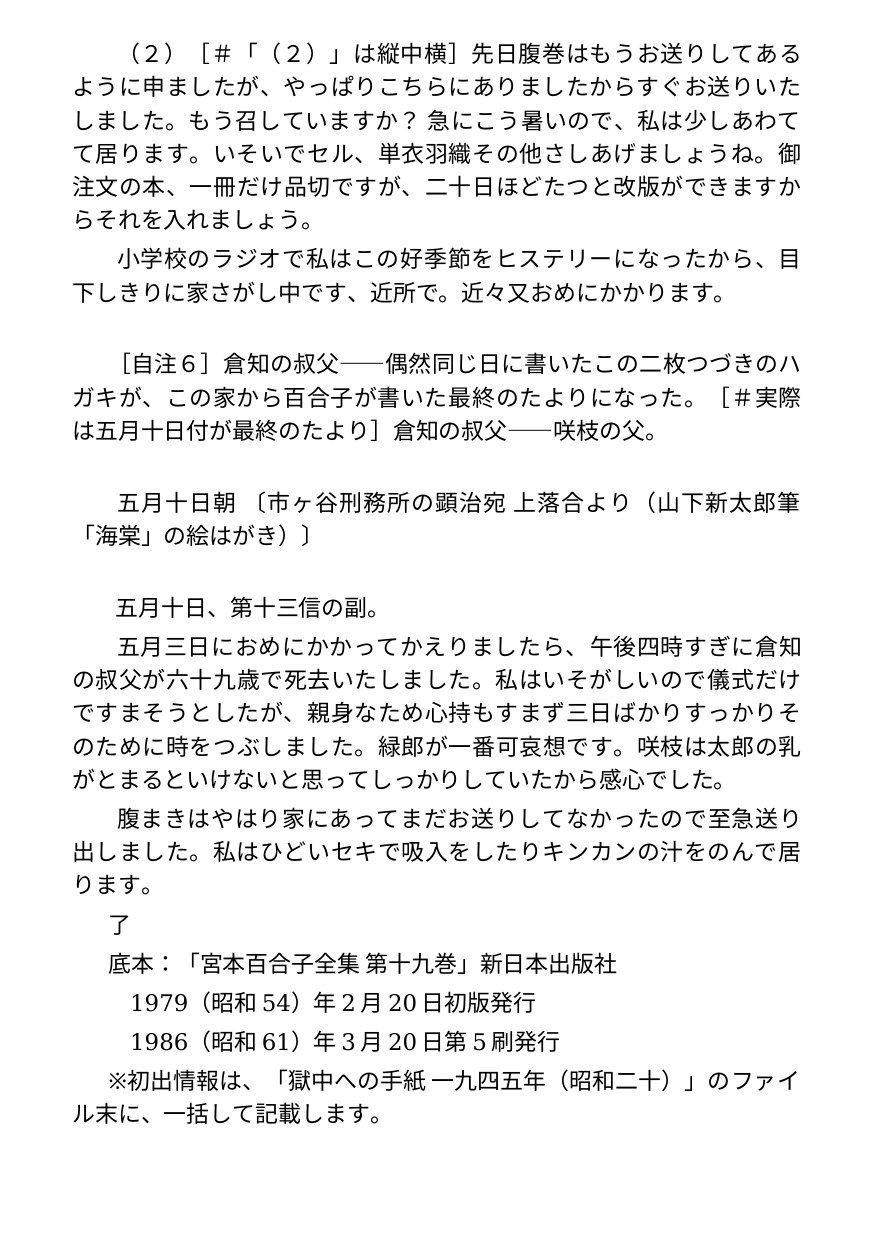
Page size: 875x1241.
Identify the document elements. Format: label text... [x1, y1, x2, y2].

text ※初出情報は、「獄中への手紙 一九四五年（昭和二十）」のファイル末に、一括して記載します。 [72, 1063, 802, 1129]
text 腹まきはやはり家にあってまだお送りしてなかったので至急送り出しました。私はひどいセキで吸入をしたりキンカンの汁をのんで居ります。 [72, 801, 802, 901]
text 1979（昭和54）年2月20日初版発行 [72, 985, 802, 1018]
text 五月十日朝 〔市ヶ谷刑務所の顕治宛 上落合より（山下新太郎筆「海棠」の絵はがき）〕 [72, 484, 802, 551]
text （２）［＃「（２）」は縦中横］先日腹巻はもうお送りしてあるように申ましたが、やっぱりこちらにありましたからすぐお送りいたしました。もう召していますか？ 急にこう暑いので、私は少しあわてて居ります。いそいでセル、単衣羽織その他さしあげましょうね。御注文の本、一冊だけ品切ですが、二十日ほどたつと改版ができますからそれを入れましょう。 [72, 36, 802, 235]
text 底本：「宮本百合子全集 第十九巻」新日本出版社 [72, 946, 802, 979]
text 小学校のラジオで私はこの好季節をヒステリーになったから、目下しきりに家さがし中です、近所で。近々又おめにかかります。 [72, 241, 802, 308]
text 五月三日におめにかかってかえりましたら、午後四時すぎに倉知の叔父が六十九歳で死去いたしました。私はいそがしいので儀式だけですまそうとしたが、親身なため心持もすまず三日ばかりすっかりそのために時をつぶしました。緑郎が一番可哀想です。咲枝は太郎の乳がとまるといけないと思ってしっかりしていたから感心でした。 [72, 629, 802, 795]
text 了 [72, 906, 802, 940]
text ［自注６］倉知の叔父――偶然同じ日に書いたこの二枚つづきのハガキが、この家から百合子が書いた最終のたよりになった。［＃実際は五月十日付が最終のたより］倉知の叔父――咲枝の父。 [72, 346, 802, 446]
text 五月十日、第十三信の副。 [72, 589, 802, 623]
text 1986（昭和61）年3月20日第5刷発行 [72, 1024, 802, 1057]
